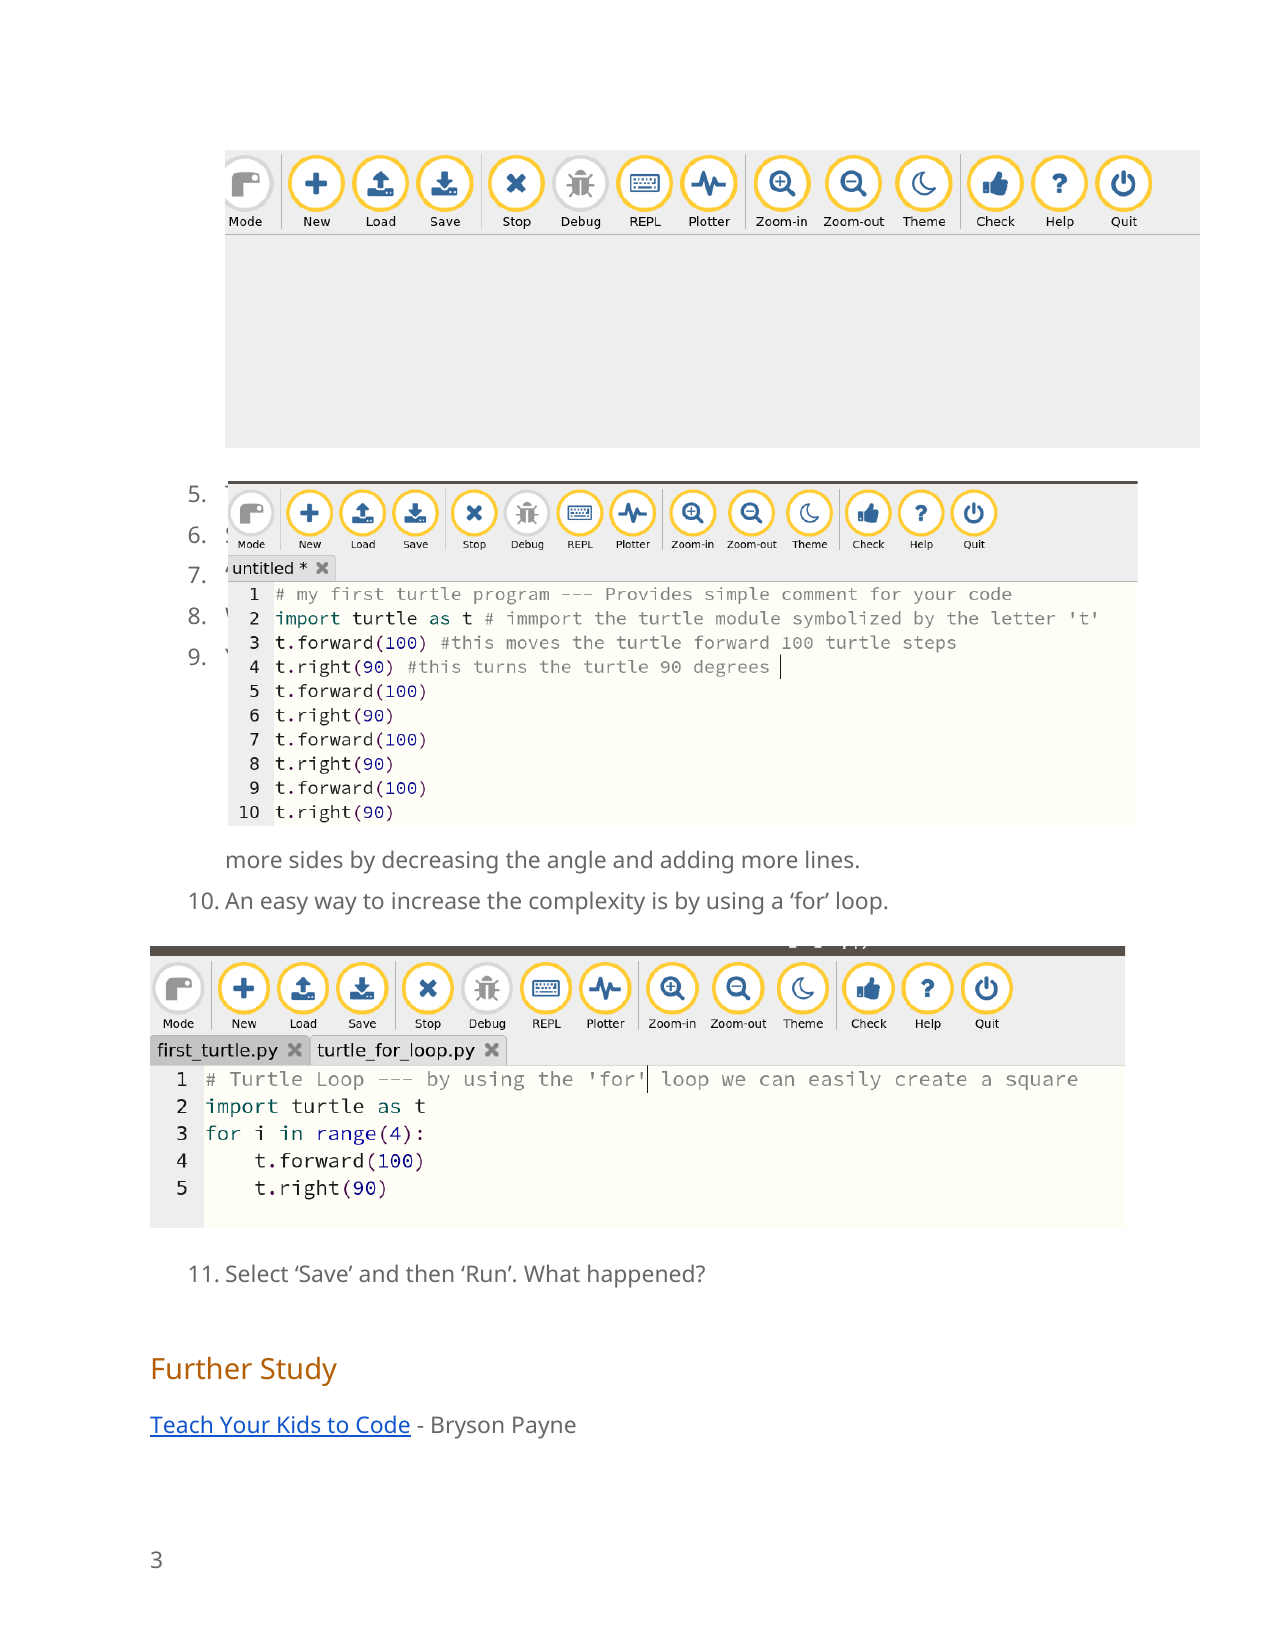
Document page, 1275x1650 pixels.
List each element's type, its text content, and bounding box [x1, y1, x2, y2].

picture [228, 481, 1138, 826]
list An easy way to increase the complexity is by using a ‘for’ loop. [187, 884, 1125, 916]
list Select ‘Save’ and then ‘Run’. What happened? [187, 1257, 1125, 1289]
list ‘Run’ the program. [187, 559, 228, 591]
picture [225, 150, 1200, 448]
picture [150, 946, 1125, 1228]
list You can make changes to this program by adding more ‘turtle’ steps you can add more sides by decreasing the angle and adding more lines. [187, 641, 1125, 875]
subtitle Further Study [150, 1348, 1125, 1388]
list Then enter your first program as shown above. [187, 478, 1125, 509]
text Teach Your Kids to Code - Bryson Payne [150, 1409, 1125, 1440]
list What happened? You should see a square drawn by the turtle. [187, 600, 228, 631]
